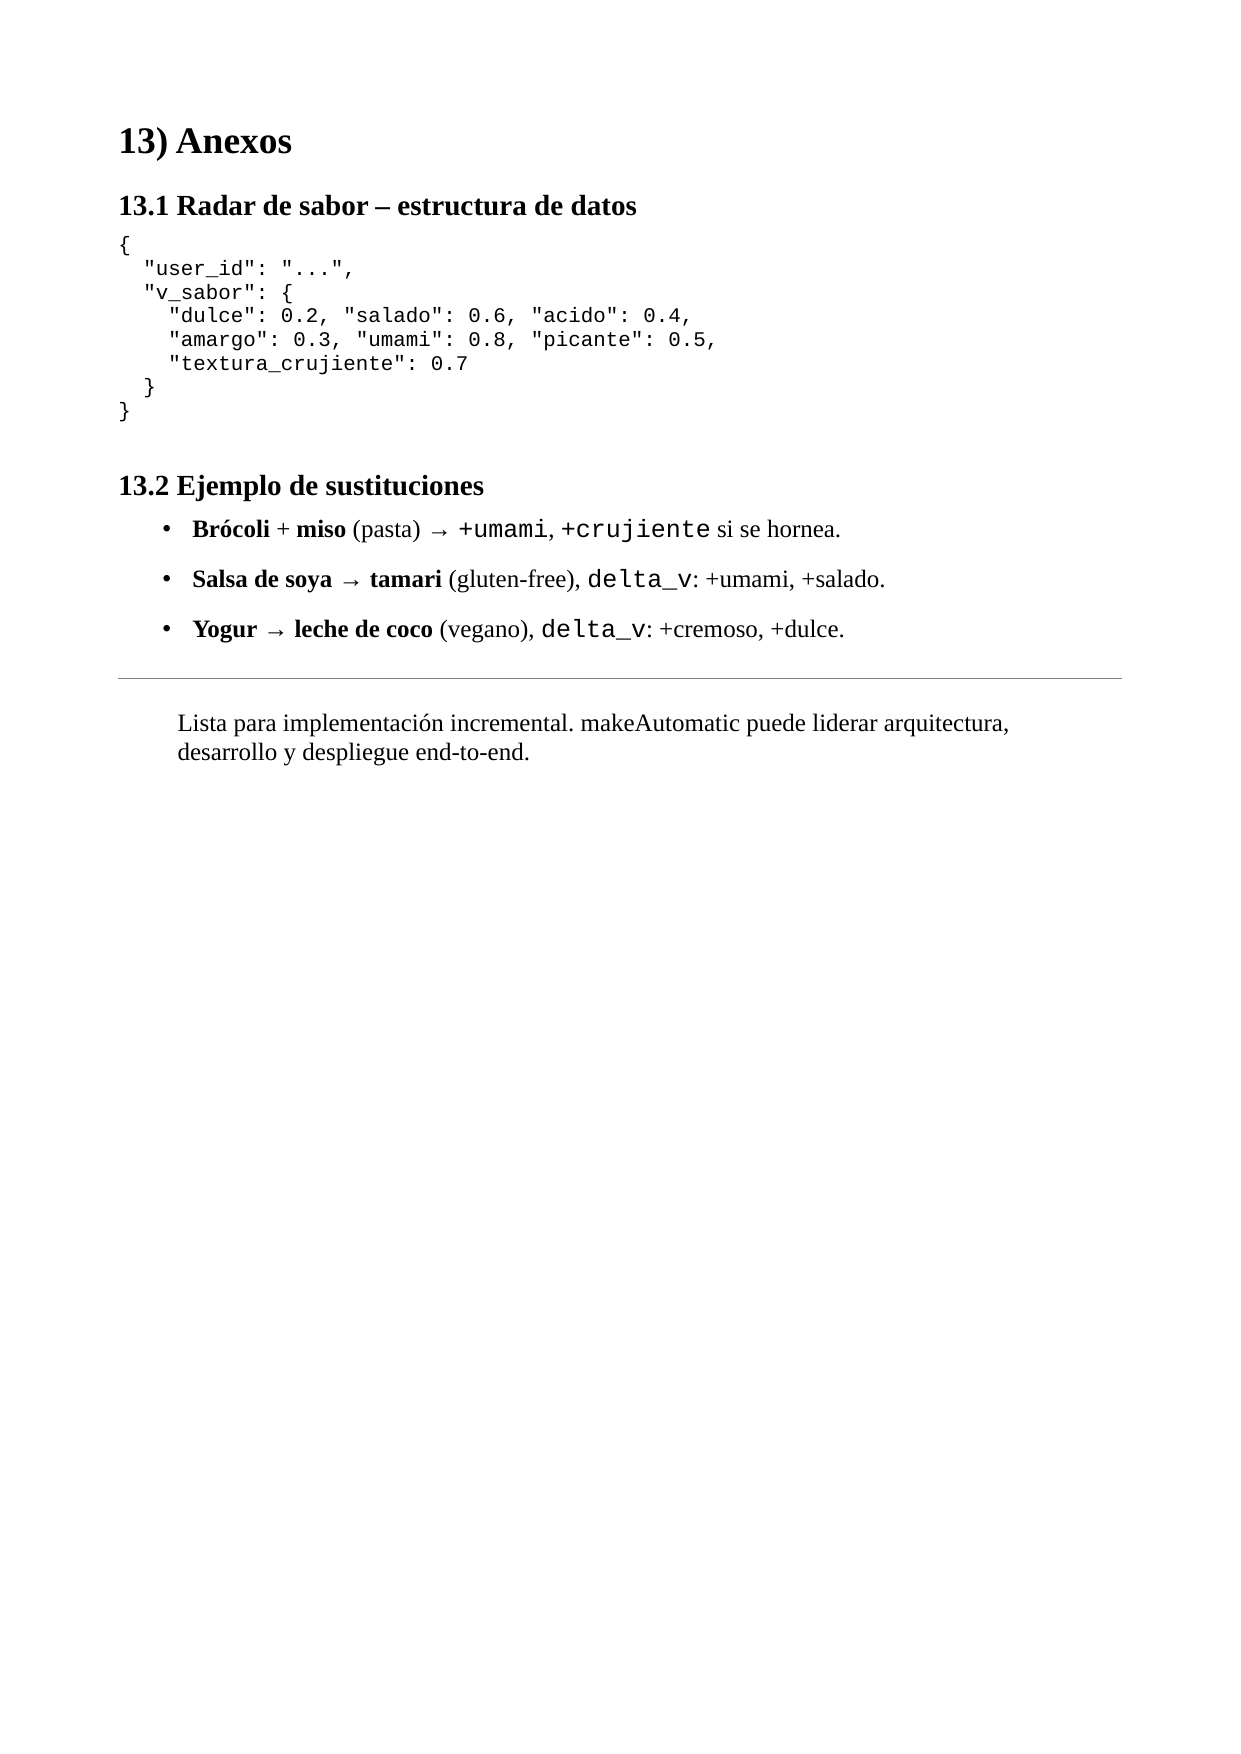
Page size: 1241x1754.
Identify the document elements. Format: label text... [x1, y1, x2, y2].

text "textura_crujiente": 0.7 [118, 353, 1122, 376]
subtitle 13.1 Radar de sabor – estructura de datos [118, 188, 1122, 222]
text "user_id": "...", [118, 258, 1122, 282]
text { [118, 234, 1122, 258]
text } [118, 376, 1122, 400]
text "v_sabor": { [118, 282, 1122, 305]
list Brócoli + miso (pasta) → +umami, +crujiente si se hornea. [162, 514, 1122, 544]
list Salsa de soya → tamari (gluten-free), delta_v: +umami, +salado. [162, 564, 1122, 594]
subtitle 13) Anexos [118, 118, 1122, 161]
subtitle 13.2 Ejemplo de sustituciones [118, 468, 1122, 501]
text Lista para implementación incremental. makeAutomatic puede liderar arquitectura, desarrollo y despliegue end-to-end. [177, 708, 1063, 765]
text } [118, 400, 1122, 423]
text "amargo": 0.3, "umami": 0.8, "picante": 0.5, [118, 329, 1122, 353]
text "dulce": 0.2, "salado": 0.6, "acido": 0.4, [118, 305, 1122, 329]
list Yogur → leche de coco (vegano), delta_v: +cremoso, +dulce. [162, 614, 1122, 644]
